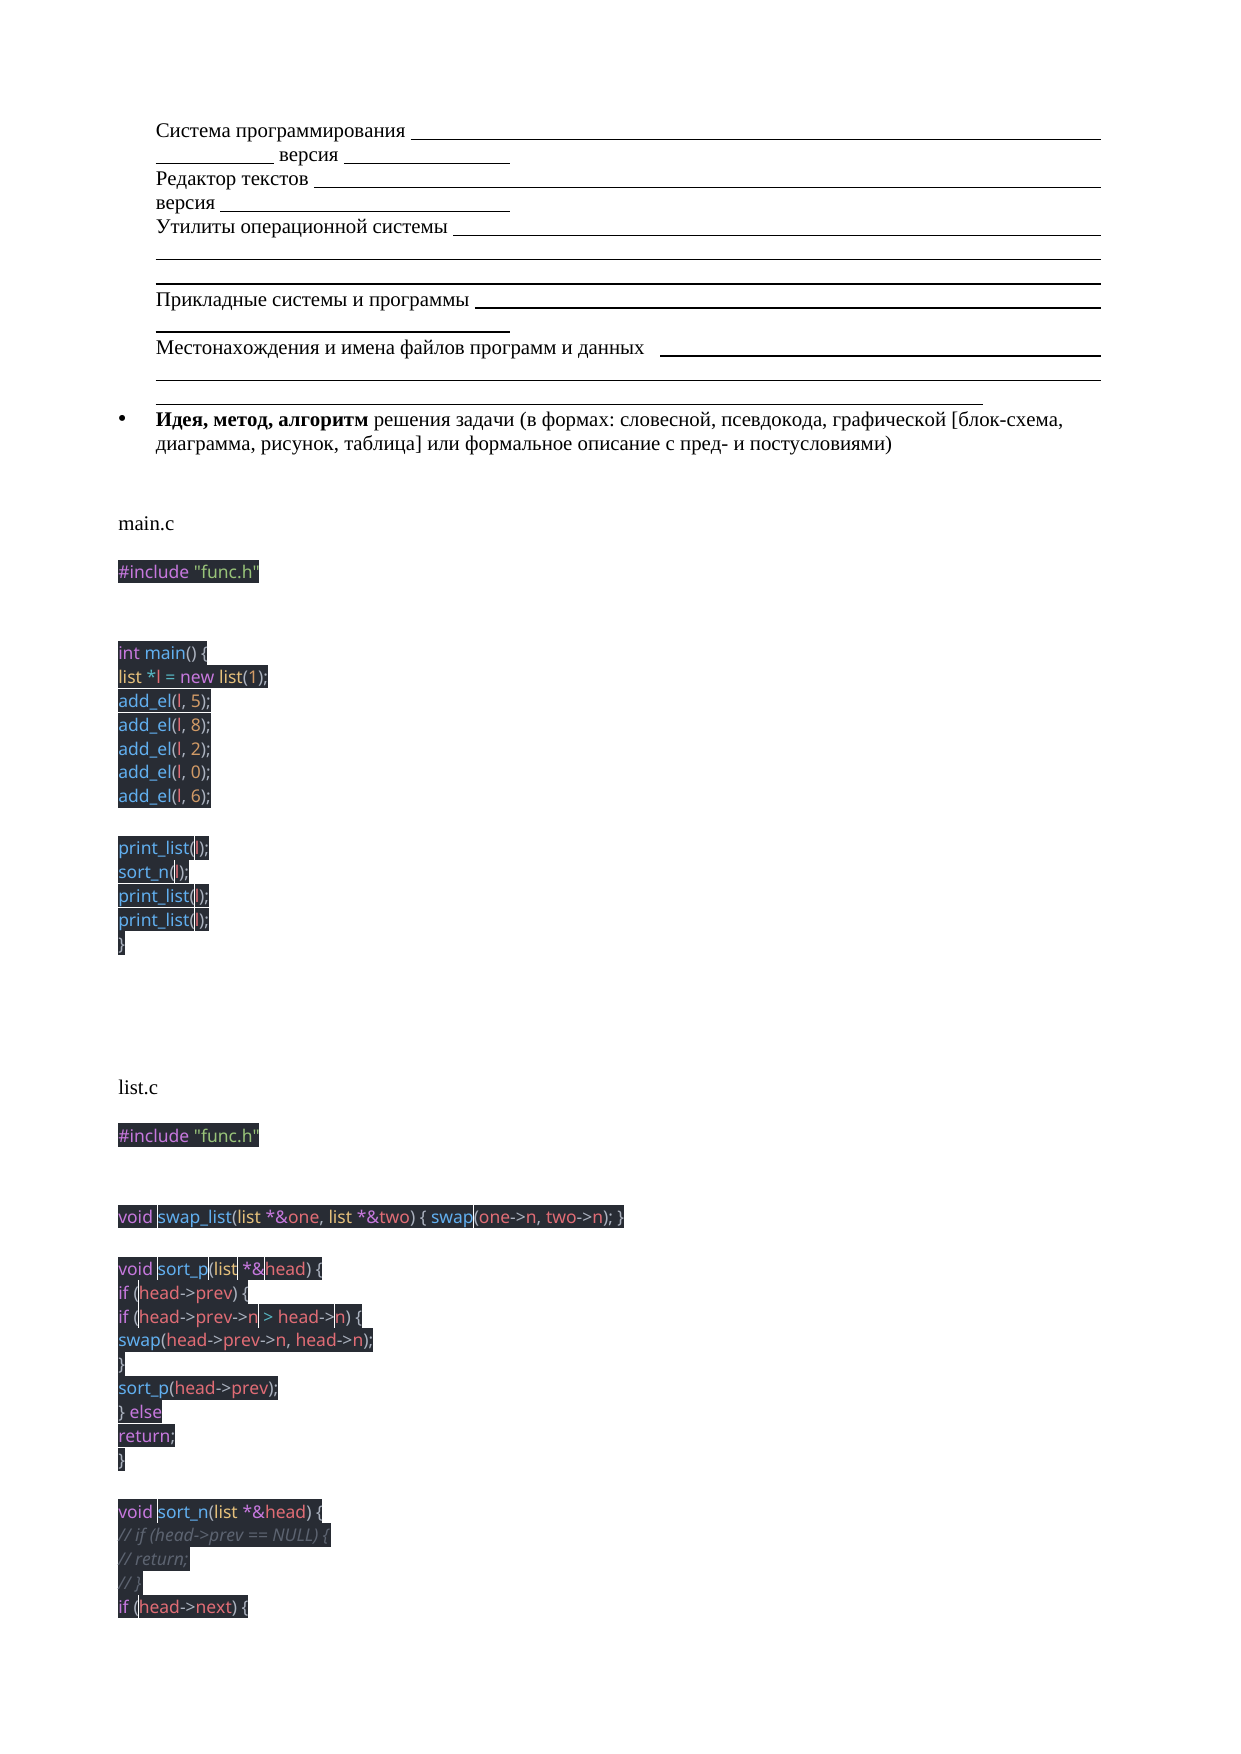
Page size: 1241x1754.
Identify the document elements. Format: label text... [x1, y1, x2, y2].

text void sort_p(list *&head) { [118, 1257, 1122, 1280]
text // return; [118, 1547, 1122, 1571]
text Прикладные системы и программы [156, 287, 1122, 335]
text Система программирования версия [156, 118, 1122, 166]
text print_list(l); [118, 907, 1122, 931]
text if (head->prev) { [118, 1280, 1122, 1304]
text #include "func.h" [118, 559, 1122, 583]
text int main() { [118, 641, 1122, 665]
text Утилиты операционной системы [156, 214, 1122, 287]
text add_el(l, 0); [118, 760, 1122, 784]
text add_el(l, 8); [118, 712, 1122, 736]
text main.c [118, 511, 1122, 535]
text list *l = new list(1); [118, 665, 1122, 688]
text sort_n(l); [118, 860, 1122, 883]
text add_el(l, 5); [118, 688, 1122, 712]
text // if (head->prev == NULL) { [118, 1523, 1122, 1547]
text // } [118, 1571, 1122, 1595]
text Редактор текстов версия [156, 166, 1122, 214]
text add_el(l, 2); [118, 736, 1122, 760]
text #include "func.h" [118, 1123, 1122, 1147]
text sort_p(head->prev); [118, 1376, 1122, 1400]
text return; [118, 1423, 1122, 1447]
text print_list(l); [118, 836, 1122, 860]
text } [118, 1447, 1122, 1471]
text } [118, 1352, 1122, 1376]
text swap(head->prev->n, head->n); [118, 1328, 1122, 1352]
text void swap_list(list *&one, list *&two) { swap(one->n, two->n); } [118, 1205, 1122, 1228]
text } else [118, 1400, 1122, 1423]
text Местонахождения и имена файлов программ и данных [156, 335, 1122, 407]
text } [118, 931, 1122, 955]
text if (head->next) { [118, 1595, 1122, 1618]
text list.c [118, 1075, 1122, 1099]
text add_el(l, 6); [118, 784, 1122, 808]
text if (head->prev->n > head->n) { [118, 1304, 1122, 1328]
list Идея, метод, алгоритм решения задачи (в формах: словесной, псевдокода, графической [блок-схема, диаграмма, рисунок, таблица] или формальное описание с пред- и постусловиями) [118, 407, 1122, 455]
text void sort_n(list *&head) { [118, 1499, 1122, 1523]
text print_list(l); [118, 883, 1122, 907]
